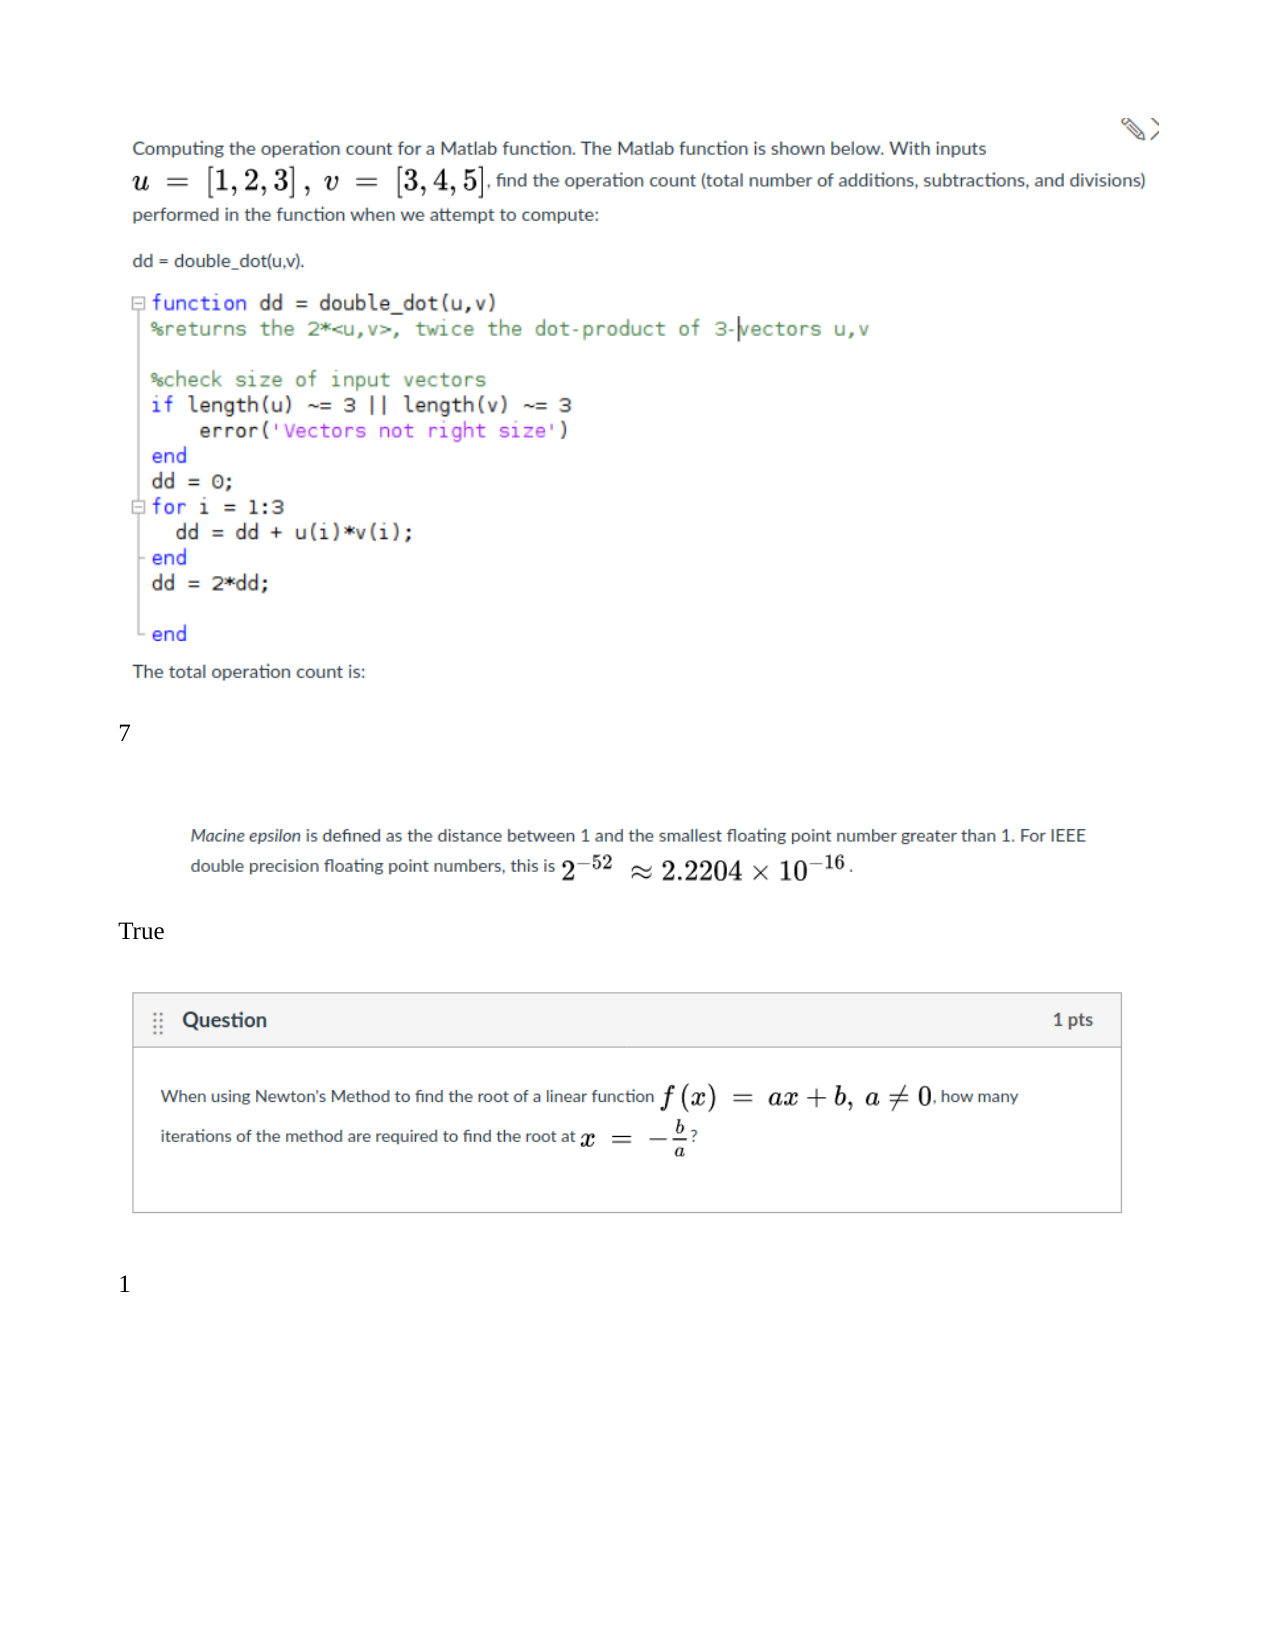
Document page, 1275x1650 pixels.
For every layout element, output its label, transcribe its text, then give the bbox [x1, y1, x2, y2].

text True [118, 805, 1157, 945]
picture [118, 973, 1157, 1241]
picture [116, 118, 1159, 690]
text 1 [118, 1269, 1157, 1298]
picture [170, 804, 1105, 916]
text 7 [118, 718, 1157, 747]
